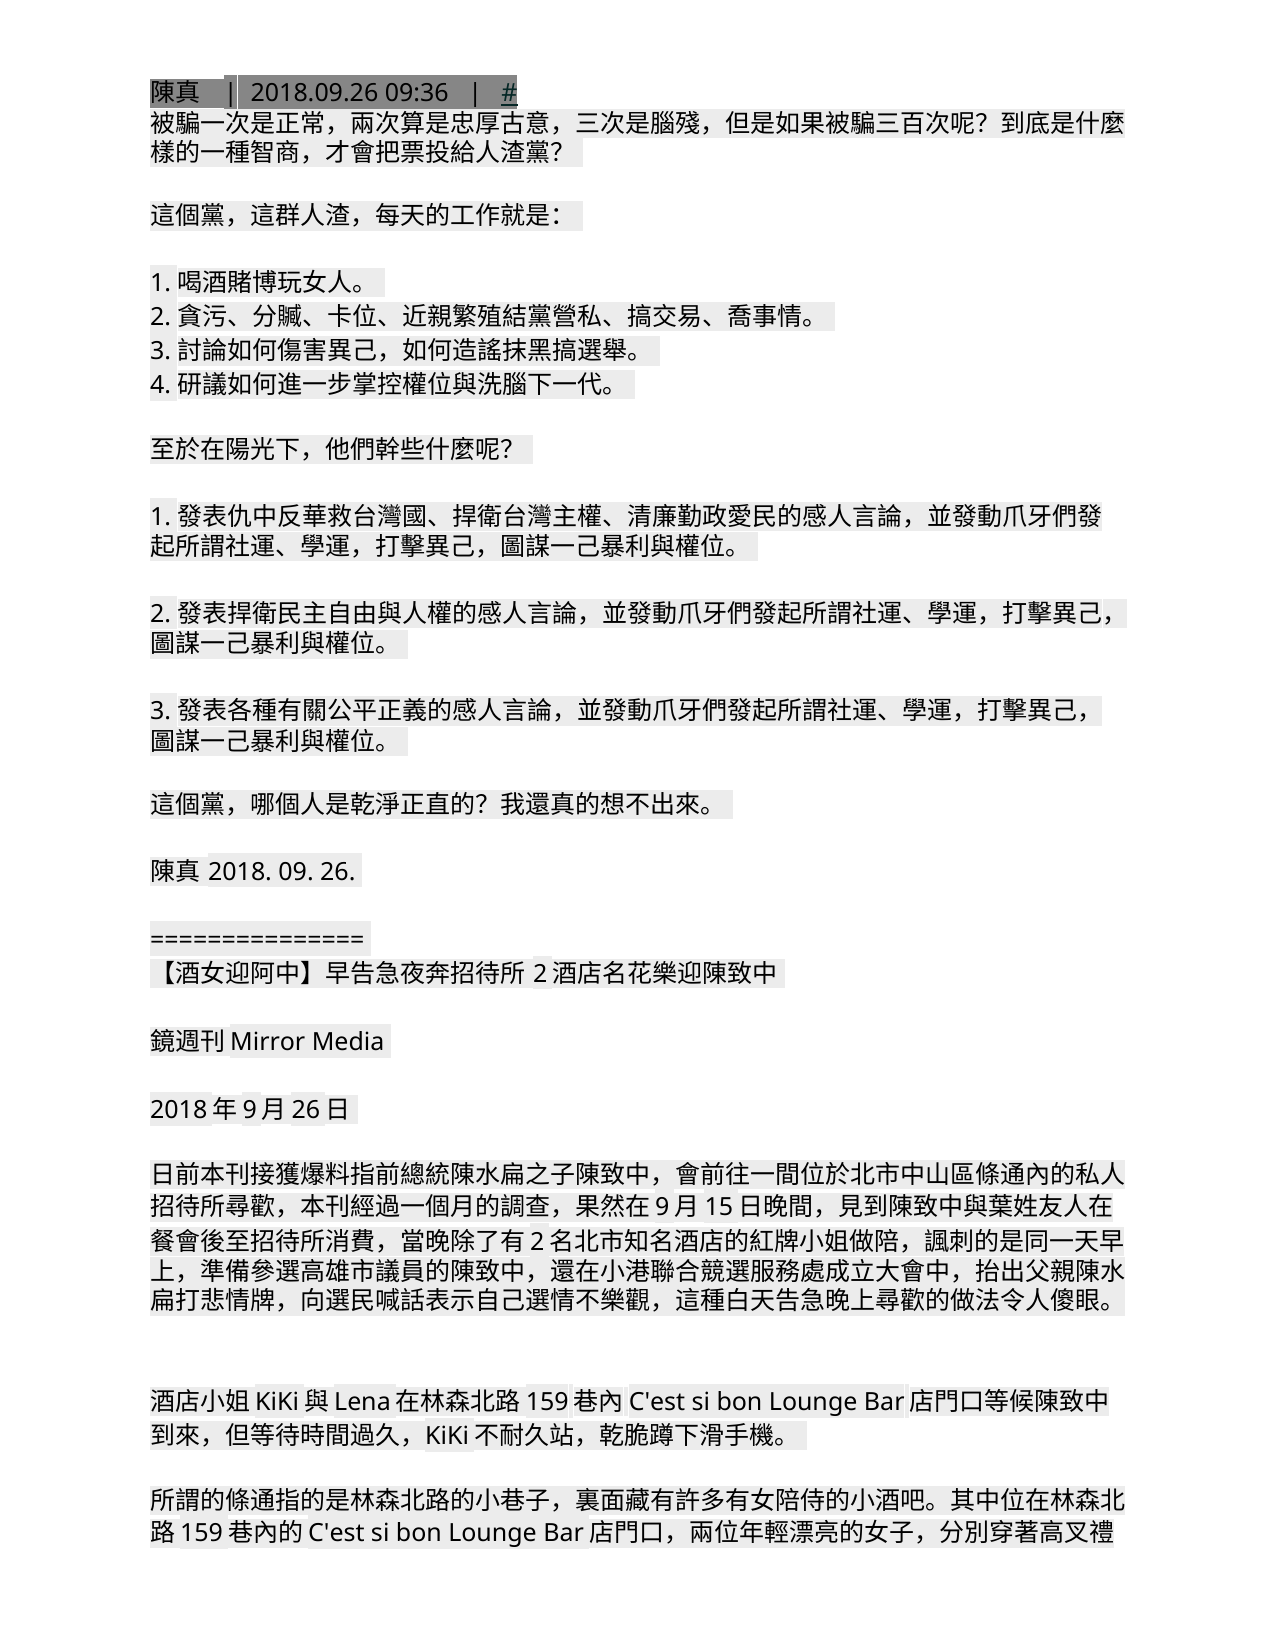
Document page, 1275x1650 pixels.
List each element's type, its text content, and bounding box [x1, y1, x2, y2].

text 被騙一次是正常，兩次算是忠厚古意，三次是腦殘，但是如果被騙三百次呢？到底是什麼樣的一種智商，才會把票投給人渣黨？ 這個黨，這群人渣，每天的工作就是： 1. 喝酒賭博玩女人。 2. 貪污、分贓、卡位、近親繁殖結黨營私、搞交易、喬事情。 3. 討論如何傷害異己，如何造謠抹黑搞選舉。 4. 研議如何進一步掌控權位與洗腦下一代。 至於在陽光下，他們幹些什麼呢？ 1. 發表仇中反華救台灣國、捍衛台灣主權、清廉勤政愛民的感人言論，並發動爪牙們發起所謂社運、學運，打擊異己，圖謀一己暴利與權位。 2. 發表捍衛民主自由與人權的感人言論，並發動爪牙們發起所謂社運、學運，打擊異己，圖謀一己暴利與權位。 3. 發表各種有關公平正義的感人言論，並發動爪牙們發起所謂社運、學運，打擊異己，圖謀一己暴利與權位。 這個黨，哪個人是乾淨正直的？我還真的想不出來。 陳真 2018. 09. 26. =============== 【酒女迎阿中】早告急夜奔招待所 2酒店名花樂迎陳致中 鏡週刊Mirror Media 2018年9月26日 日前本刊接獲爆料指前總統陳水扁之子陳致中，會前往一間位於北市中山區條通內的私人招待所尋歡，本刊經過一個月的調查，果然在9月15日晚間，見到陳致中與葉姓友人在餐會後至招待所消費，當晚除了有2名北市知名酒店的紅牌小姐做陪，諷刺的是同一天早上，準備參選高雄市議員的陳致中，還在小港聯合競選服務處成立大會中，抬出父親陳水扁打悲情牌，向選民喊話表示自己選情不樂觀，這種白天告急晚上尋歡的做法令人傻眼。 酒店小姐KiKi與Lena在林森北路159巷內C'est si bon Lounge Bar店門口等候陳致中到來，但等待時間過久，KiKi不耐久站，乾脆蹲下滑手機。 所謂的條通指的是林森北路的小巷子，裏面藏有許多有女陪侍的小酒吧。其中位在林森北路159巷內的C'est si bon Lounge Bar店門口，兩位年輕漂亮的女子，分別穿著高叉禮服及清涼短裙，拿著咖啡蹲在門口。 8點32分，另外兩名身著白衣的男子一前一後出現在159巷內，走在前方的男子年紀稍長留著小鬍子，後方的年輕男子，則是掛幾乎遮住整個臉的口罩，背著印有奇美博物館字樣的包包，大搖大擺的走在街上。 原來小鬍子的名字叫葉建揚，他除了是C'est si bon的老闆外，若近日有注意前總統陳水扁新聞的人，不難認出他常站在阿扁身後攙扶，跟在他身後的口罩男正是阿扁的兒子陳致中，早早就等在門口的男子則是金門環保局長蔡其庸，至於2位辣妹則是台北市松山區某家知名酒店的紅牌小姐。 2名酒店紅牌小姐，見到陳致中朝店門走來後，趕忙站起來臉上堆滿笑容迎接，姣好的身材也一覽無遺。陳致中上前打過招呼後，一群人就直接進了店內。 當天晚上從陳致中進門到離開，店內只有他這組客人，而陳致中在2名年輕辣妹的相陪下，一直在店內待到9點46分，一輛小黃計程車先到了店門口，然後葉男走出門察看，確定巷子內沒有可疑人物後，陳致中快走出店外上車，邊走還邊用台語對店內的友人及葉說：「我有閒會擱再來，我先來吼，保持聯絡喔，改日再來喔，拜拜。」隨即提著蔡其雍轉交的紅色塑膠袋搭車離開，前往台北車站搭末班高鐵回高雄。 【酒女迎阿中】招待所老闆進凱校 扁的身後都有他 文｜社會組 攝影｜攝影組 2018.09.26 本刊調查，C'est si bon的幕後股東包括葉建揚在內有很多人，但實際經營管理則是由葉建揚負責，而葉建陽本人除了是台日產經友好促進會會長之外，同時也是凱達格蘭學校「校務顧問」，政經關係良好，由於他與陳致中交情甚篤，深受陳致中倚重，因此陳致中又將他介紹給阿扁，因此才會出現舉凡阿扁出席的各重大場合，一定由葉建揚本人在他身邊攙扶照料，絕不假手他人。 而葉建揚憑藉著這樣的特殊關係，在成立了台日產經友好促進會後，許多在政府機關任職、或是想做日本人生意的人士，也會透過加入台日產經友好促進會擴展人脈以急攀附關係。 葉建陽本人除了是台日產經友好促進會會長之外，同時也是凱達格蘭學校「校務顧問」。 C'est si bon r Lounge Bar其實就是葉建揚好友圈的私人招待所，許多綠營檯面上的政治人物或是藝人都去過，本刊在9月14日晚間9點就拍到多次因喝酒出事而鬧上社會新聞的藝人秦揚，而許多想進入凱達格蘭學校的民間企業人士，也都會透過葉建揚取得「入學門票」，足見葉建揚在陳家以及綠營的地位舉足輕重。 【酒女迎阿中】漂洋過海來送禮 局長致中招待所開同學會 金門縣環保局長蔡其雍當天也意外出現在C'est si bon Lounge Bar，並交付一只紅色塑膠袋給陳致中。 文｜社會組 攝影｜攝影組 2018.09. 據一名當天參加餐會的學員透露，餐會晚間7點多才開始，一起參加餐會的陳致中與葉建揚卻在8點左右就先行搭小黃離開，2人應是早就打算至C'est si bon續攤，因為據本刊記者觀察，早在晚間7點36分，蔡其雍就已經提著一只白色包包、以及後來交給陳致中的紅色塑膠袋，在林森北路159巷內閒逛，而2名酒店辣妹則是約8點10分就搭著計程車來到店前等待。 9月15日當天上午，陳致中在小港聯合競選服務處活動中，不斷悲情訴求催票。（翻攝陳致中臉書） 提早到店門前等待的金門縣環保局長蔡其雍，現年47歲，是金門人，他同時也是凱校校友，與身為凱校執行長的陳致中算是同學。蔡其庸目前負責金門小英之友會運作，但他在金門也被稱為酒駕局長，今年8月8日晚上，他酒後駕車行經金門金城鎮北堤路時，遭巡邏警方發現攔查，經酒測值高達0.54毫克，警方訊後依公共危險罪嫌移送法辦。而金門縣政府也對他記一大過處分。 當本刊詢問蔡其雍當夜狀況時，他回應本刊，先是否認9月15日出現在林森北路條通的酒店，說自己人在桃園。等記者再次追問，才又改口說有和陳致中見面，並表示和陳致中是好朋友，當天是提小禮物去給陳致中，而該處招待所是私人喝茶、聊天的會所，絕對沒有女生陪酒！ 【酒女迎阿中】燈紅酒綠林森北 「巷仔內」才懂的條通 葉建揚經常在C'est si bon Lounge Bar招待友人，店內也特別打造一個專屬包廂。 文｜社會組 攝影｜攝影組 2018.09.26 常在中山區尋歡的「老司機」都清楚，所謂的「條通」指的是台北市中山區林森北路、南京東路、中山北路等路口周遭小巷子，裏面藏有許多有女陪侍的小酒吧，深受日本人喜歡，其中位在林森北路159巷內的C'est si bon Lounge Bar也因陳致中、以及不少綠營政治人物的光臨，蒙上一層神祕面紗。 [150, 109, 1125, 1549]
text 陳真 | 2018.09.26 09:36 | # [150, 75, 1125, 109]
